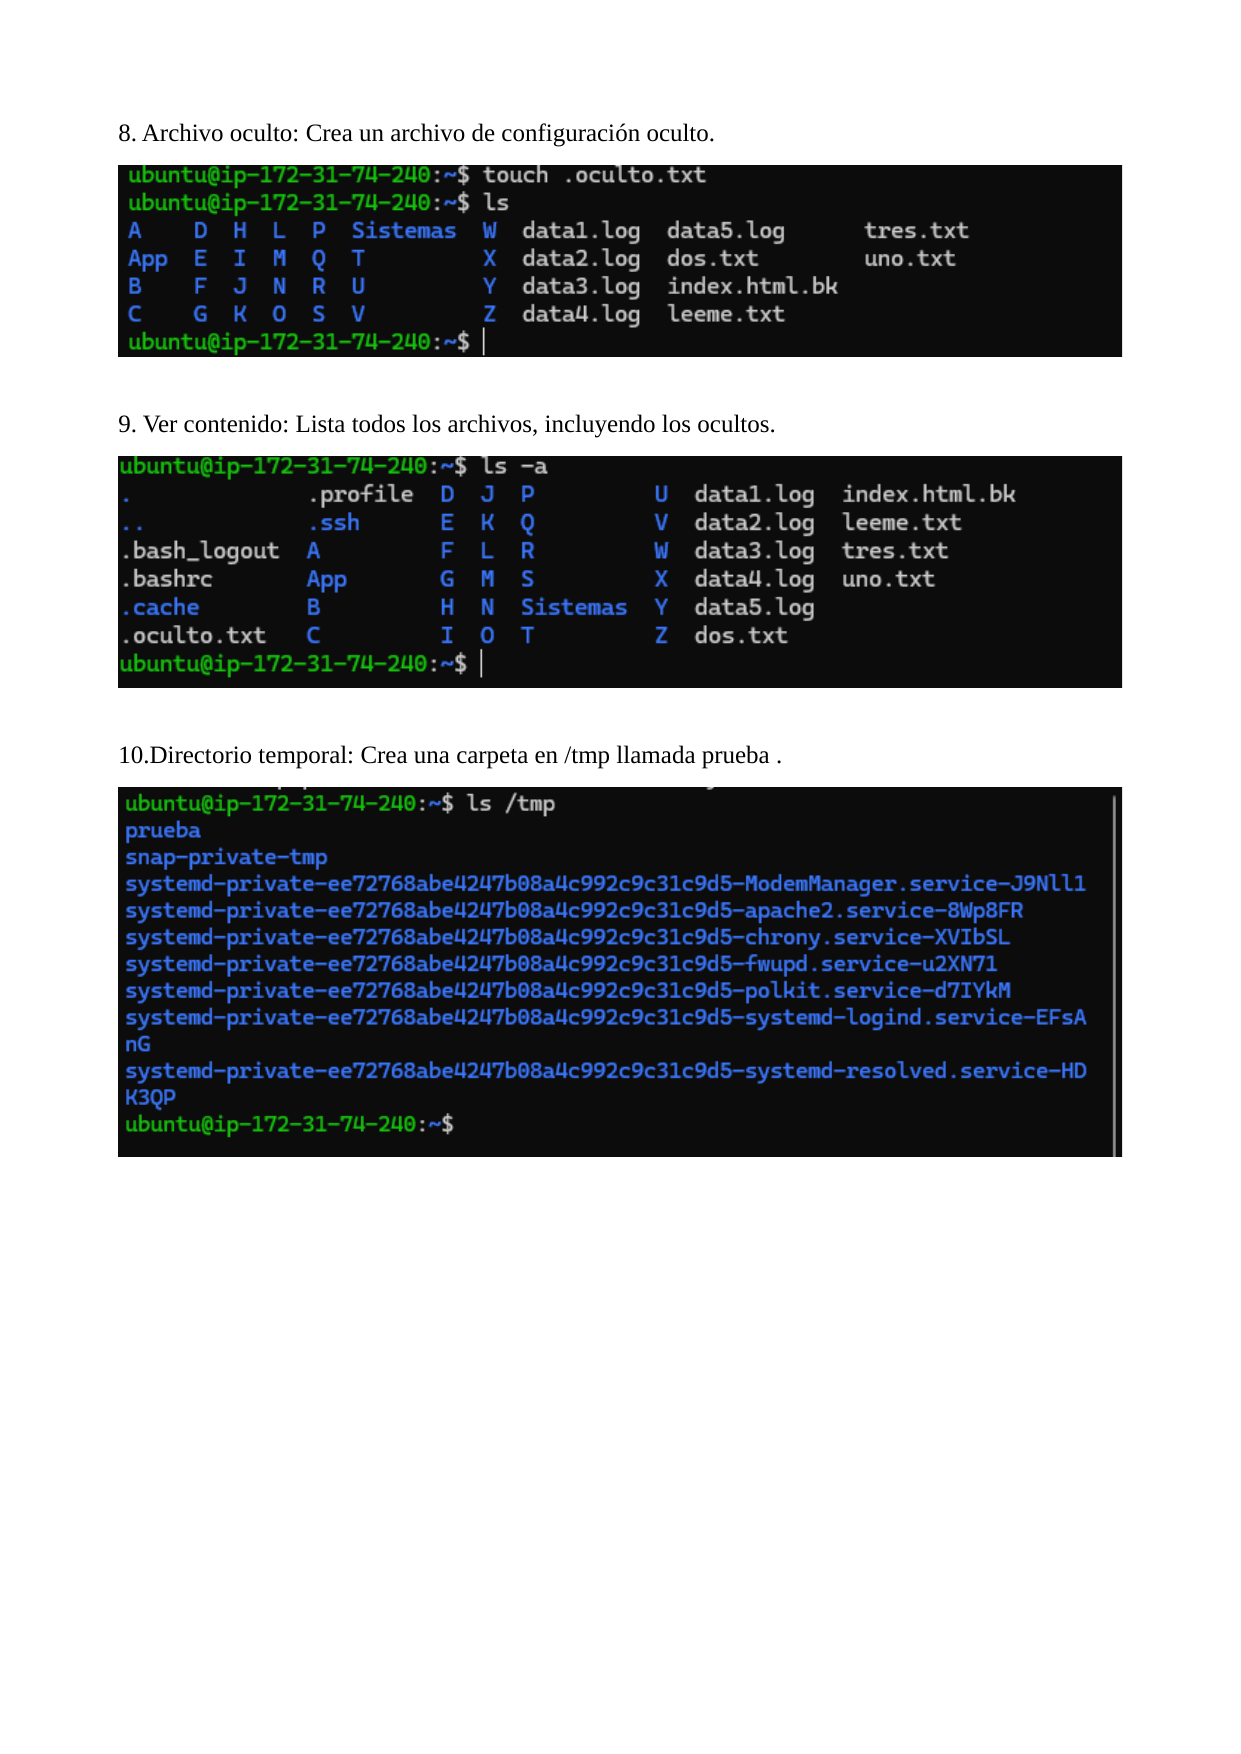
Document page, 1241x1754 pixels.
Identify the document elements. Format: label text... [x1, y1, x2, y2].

picture [118, 456, 1123, 688]
picture [118, 165, 1123, 357]
text 8. Archivo oculto: Crea un archivo de configuración oculto. [118, 118, 1122, 147]
text 9. Ver contenido: Lista todos los archivos, incluyendo los ocultos. [118, 409, 1122, 437]
picture [118, 787, 1123, 1157]
text 10.Directorio temporal: Crea una carpeta en /tmp llamada prueba . [118, 740, 1122, 768]
